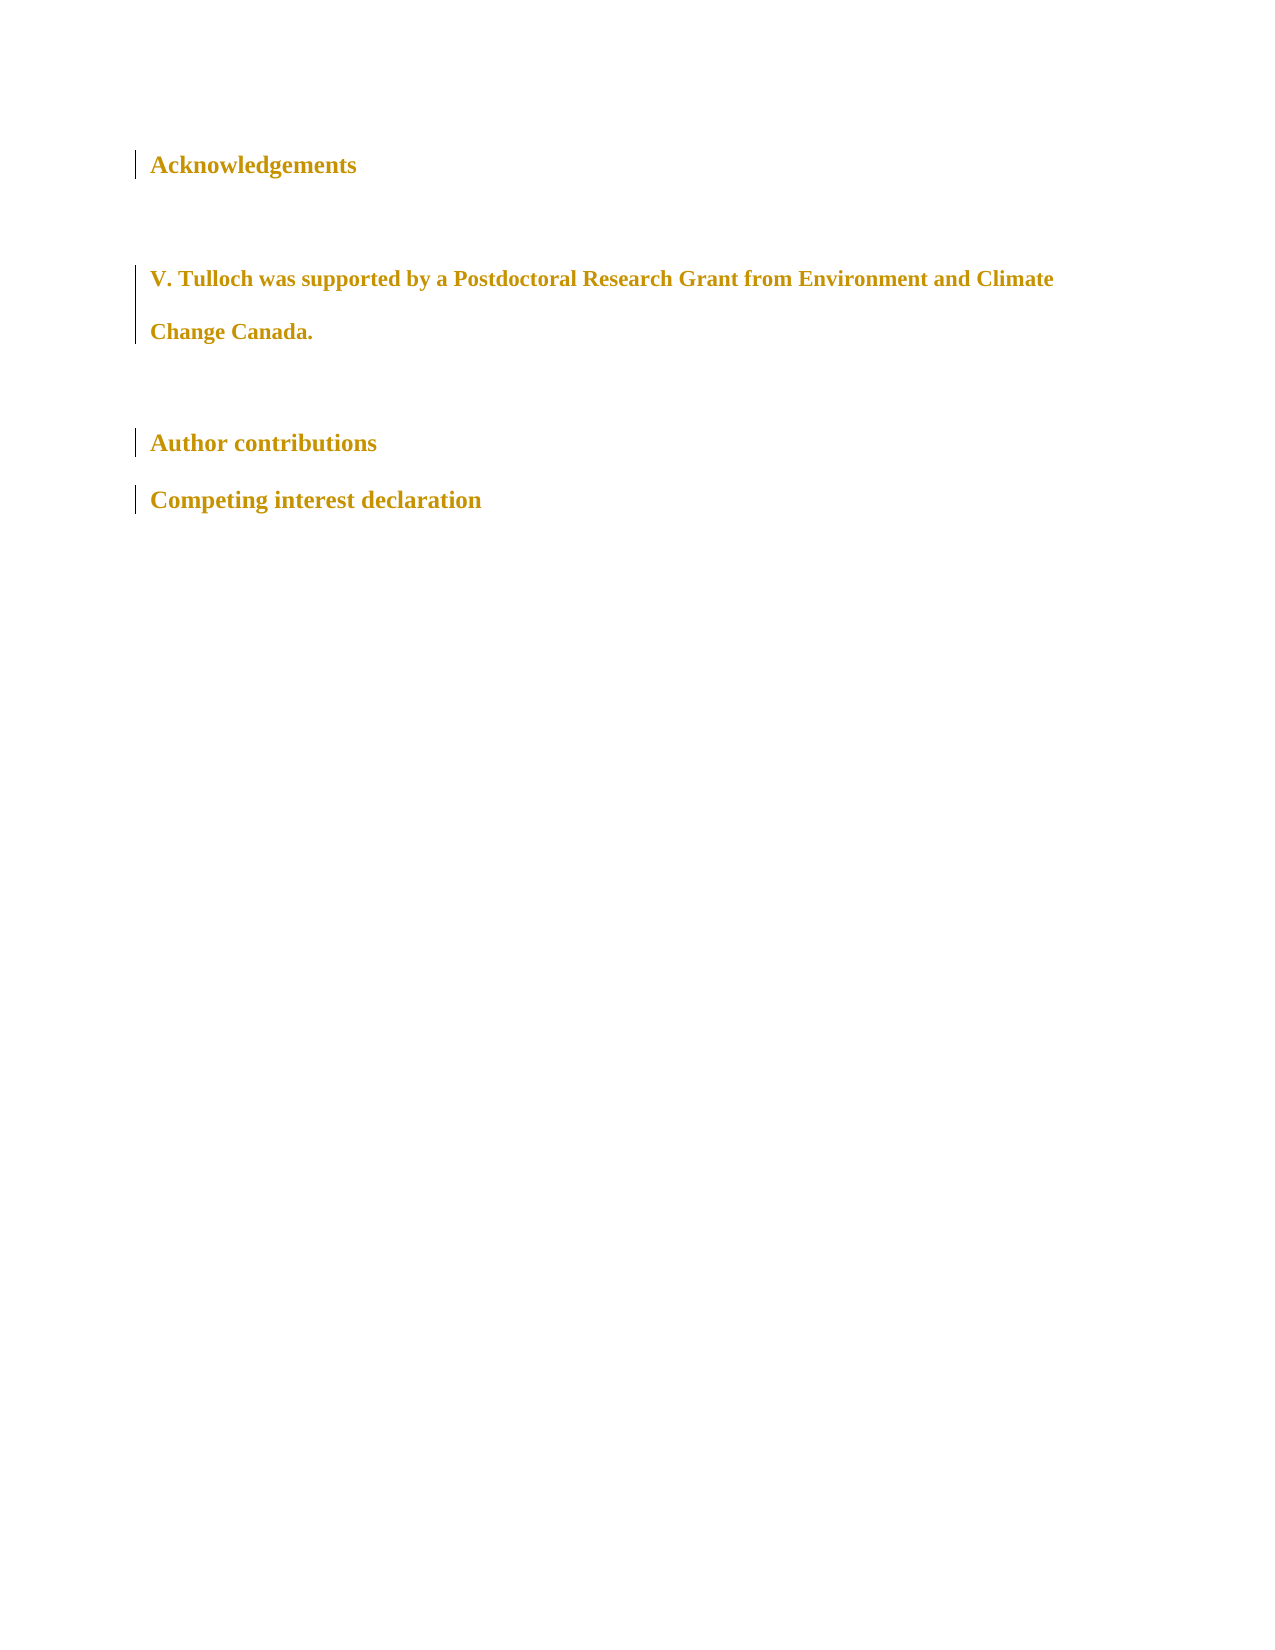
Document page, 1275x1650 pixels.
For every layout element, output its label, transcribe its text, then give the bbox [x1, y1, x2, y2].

text Competing interest declaration [150, 485, 1125, 514]
text V. Tulloch was supported by a Postdoctoral Research Grant from Environment and Climate Change Canada. [150, 265, 1125, 344]
text Acknowledgements [150, 150, 1125, 179]
text Author contributions [150, 428, 1125, 457]
